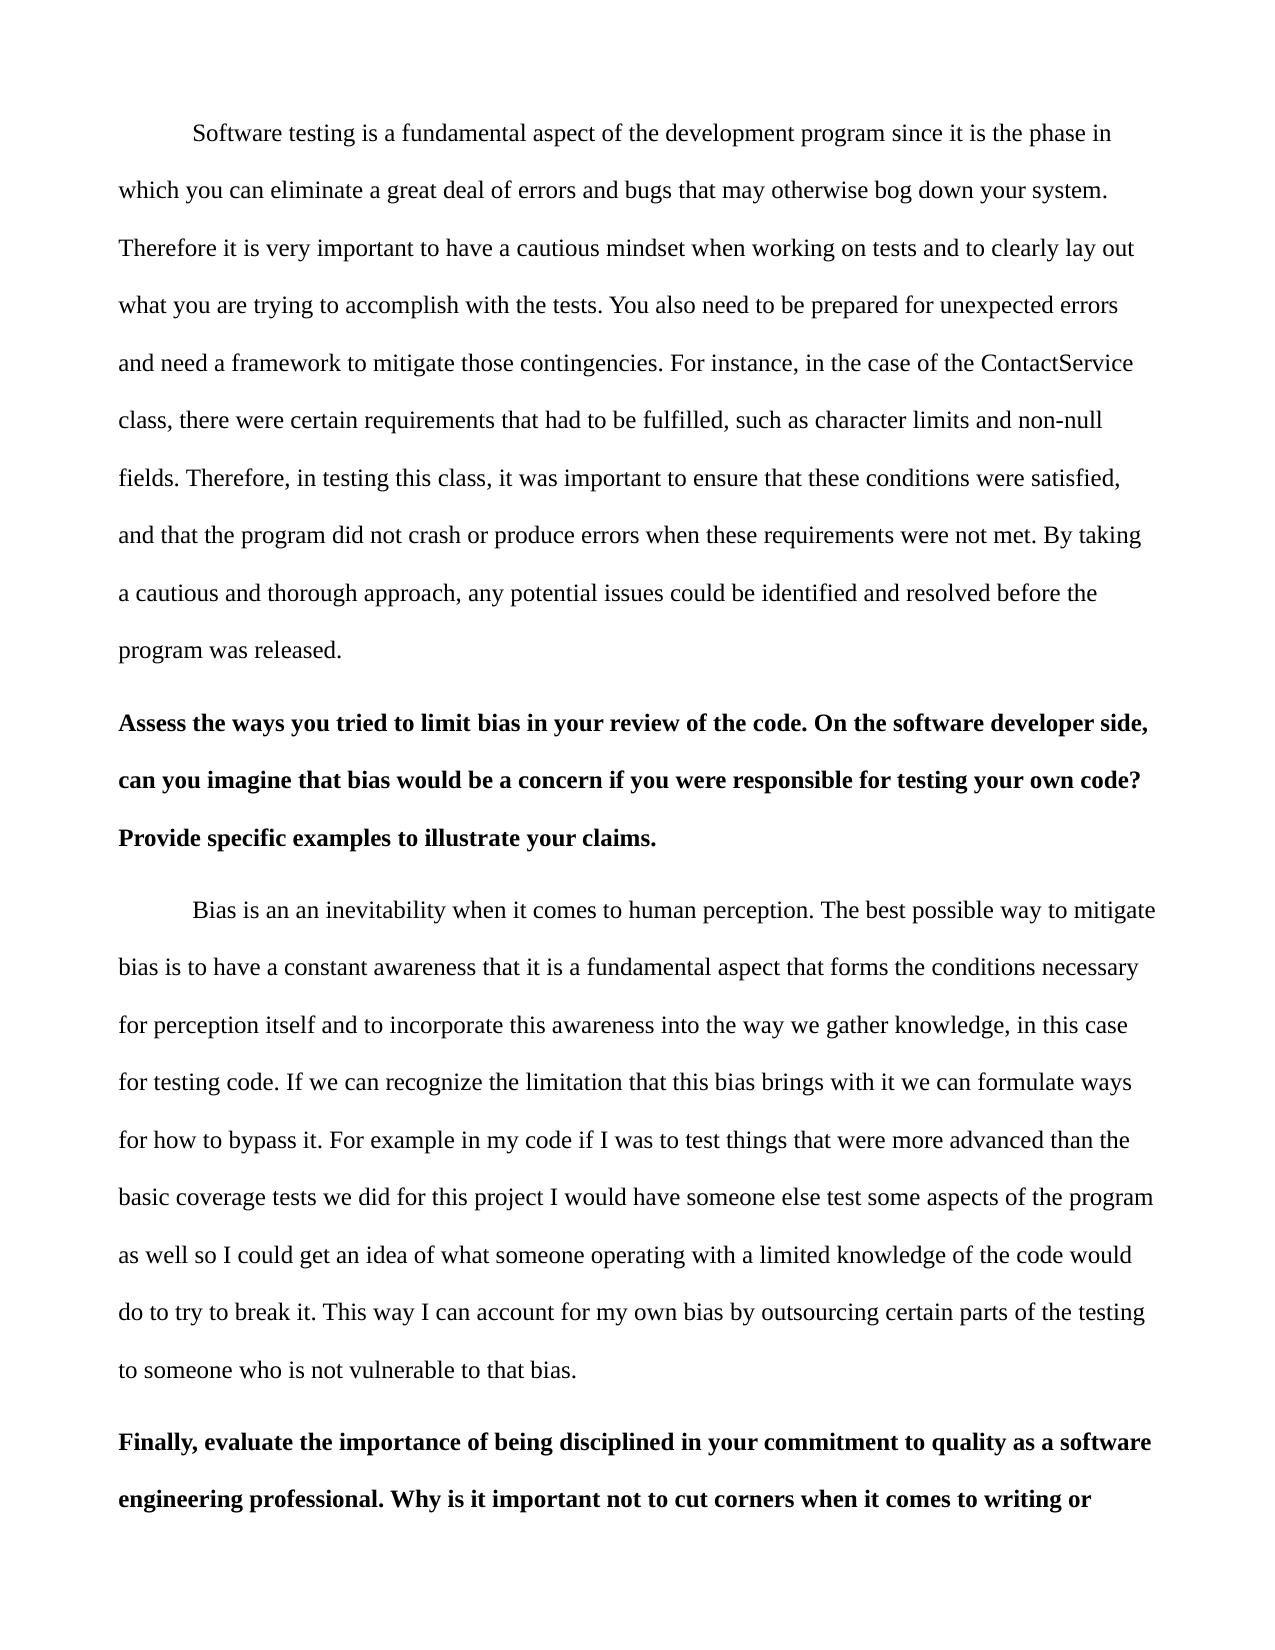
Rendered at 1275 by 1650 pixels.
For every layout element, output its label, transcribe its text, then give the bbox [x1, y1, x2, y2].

text Assess the ways you tried to limit bias in your review of the code. On the software developer side, can you imagine that bias would be a concern if you were responsible for testing your own code? Provide specific examples to illustrate your claims. [118, 708, 1157, 851]
text Finally, evaluate the importance of being disciplined in your commitment to quality as a software engineering professional. Why is it important not to cut corners when it comes to writing or [118, 1427, 1157, 1513]
text Bias is an an inevitability when it comes to human perception. The best possible way to mitigate bias is to have a constant awareness that it is a fundamental aspect that forms the conditions necessary for perception itself and to incorporate this awareness into the way we gather knowledge, in this case for testing code. If we can recognize the limitation that this bias brings with it we can formulate ways for how to bypass it. For example in my code if I was to test things that were more advanced than the basic coverage tests we did for this project I would have someone else test some aspects of the program as well so I could get an idea of what someone operating with a limited knowledge of the code would do to try to break it. This way I can account for my own bias by outsourcing certain parts of the testing to someone who is not vulnerable to that bias. [118, 895, 1157, 1383]
text Software testing is a fundamental aspect of the development program since it is the phase in which you can eliminate a great deal of errors and bugs that may otherwise bog down your system. Therefore it is very important to have a cautious mindset when working on tests and to clearly lay out what you are trying to accomplish with the tests. You also need to be prepared for unexpected errors and need a framework to mitigate those contingencies. For instance, in the case of the ContactService class, there were certain requirements that had to be fulfilled, such as character limits and non-null fields. Therefore, in testing this class, it was important to ensure that these conditions were satisfied, and that the program did not crash or produce errors when these requirements were not met. By taking a cautious and thorough approach, any potential issues could be identified and resolved before the program was released. [118, 118, 1157, 664]
